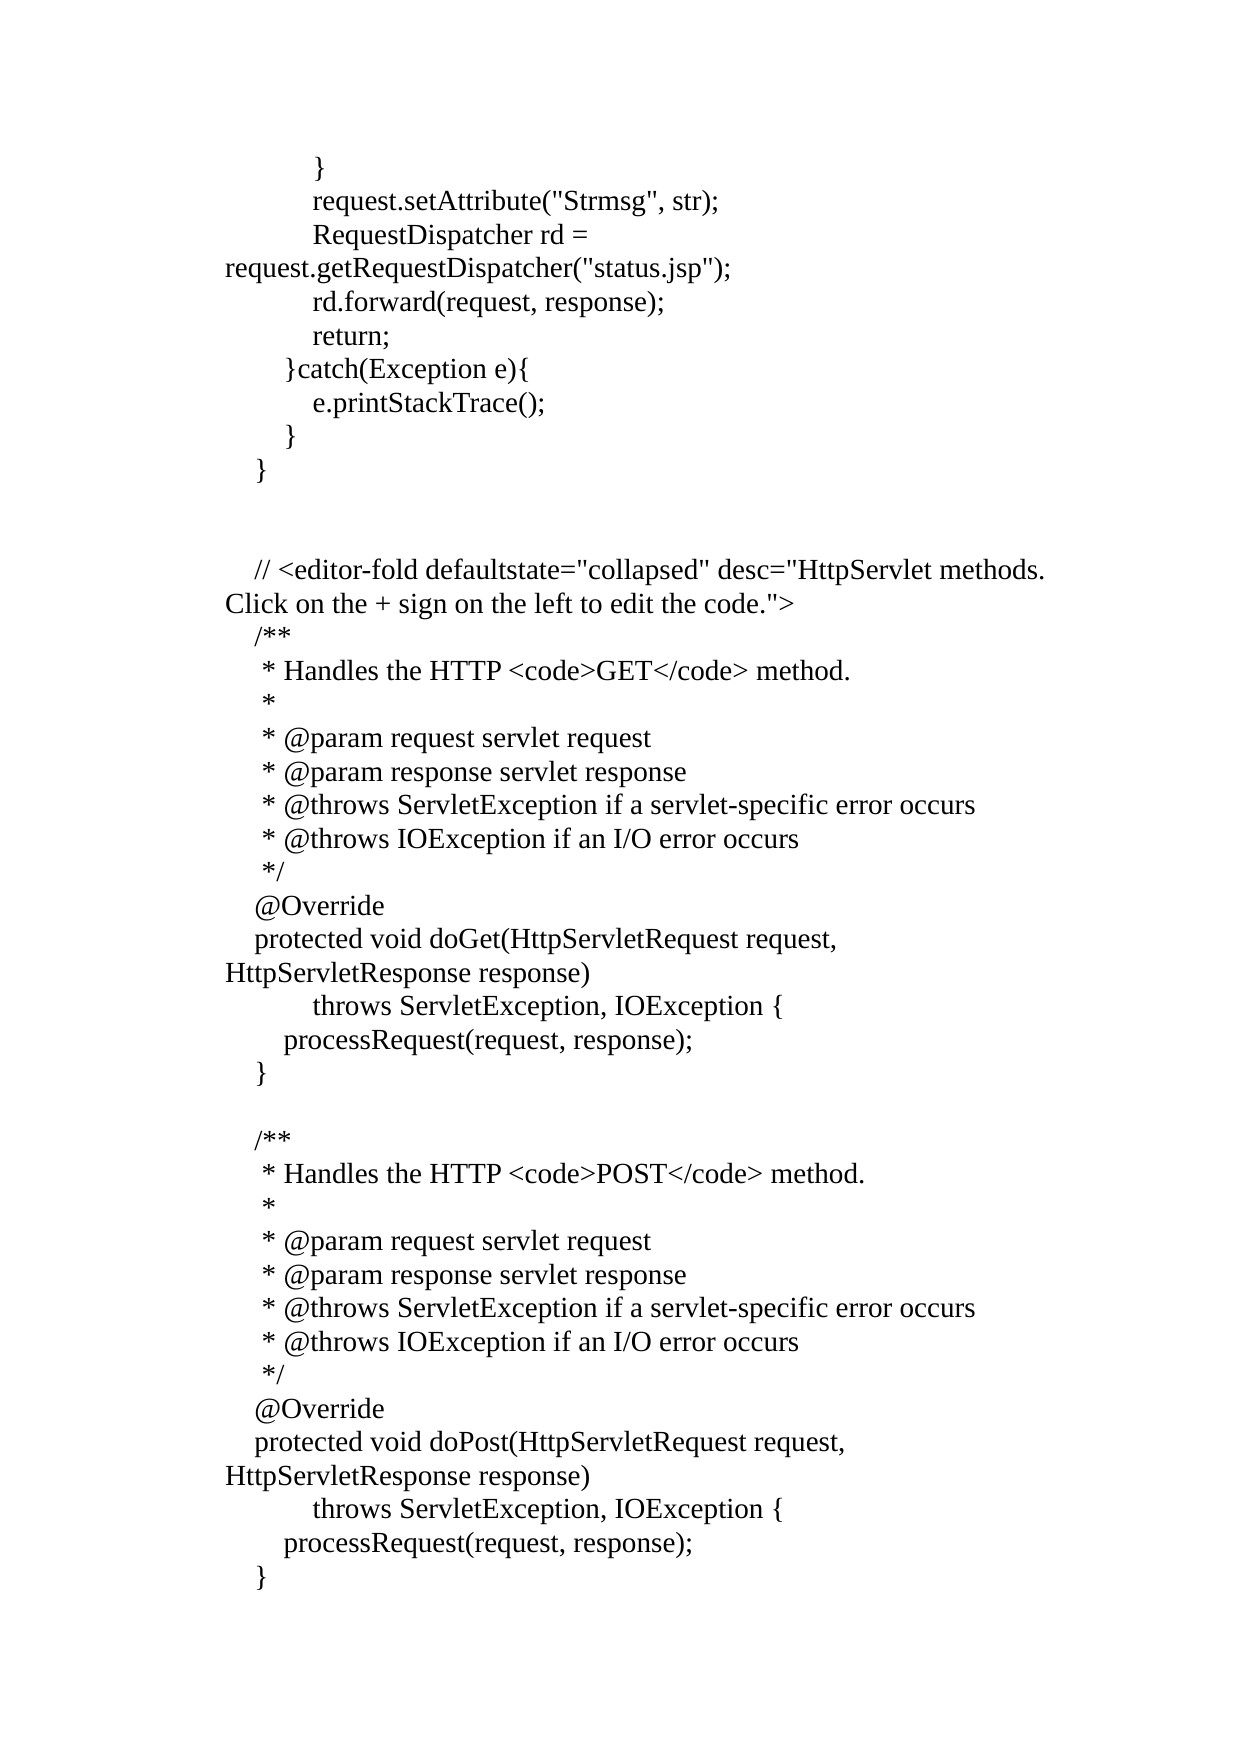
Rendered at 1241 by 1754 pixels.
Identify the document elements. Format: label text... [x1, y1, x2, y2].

text * @param response servlet response [225, 1257, 1090, 1290]
text rd.forward(request, response); [225, 284, 1090, 318]
text * @param request servlet request [225, 1223, 1090, 1257]
text throws ServletException, IOException { [225, 988, 1090, 1022]
text protected void doGet(HttpServletRequest request, HttpServletResponse response) [225, 921, 1090, 988]
text throws ServletException, IOException { [225, 1492, 1090, 1525]
text * [225, 687, 1090, 720]
text * @throws ServletException if a servlet-specific error occurs [225, 787, 1090, 821]
text * @throws IOException if an I/O error occurs [225, 821, 1090, 854]
text @Override [225, 888, 1090, 921]
text processRequest(request, response); [225, 1022, 1090, 1056]
text processRequest(request, response); [225, 1525, 1090, 1559]
text * @param response servlet response [225, 754, 1090, 787]
text } [225, 452, 1090, 485]
text * [225, 1190, 1090, 1223]
text * @throws ServletException if a servlet-specific error occurs [225, 1290, 1090, 1324]
text } [225, 150, 1090, 183]
text return; [225, 318, 1090, 351]
text } [225, 1559, 1090, 1592]
text /** [225, 1123, 1090, 1156]
text */ [225, 854, 1090, 888]
text * @param request servlet request [225, 720, 1090, 754]
text }catch(Exception e){ [225, 351, 1090, 385]
text * Handles the HTTP <code>POST</code> method. [225, 1156, 1090, 1190]
text protected void doPost(HttpServletRequest request, HttpServletResponse response) [225, 1424, 1090, 1492]
text /** [225, 619, 1090, 653]
text } [225, 418, 1090, 452]
text request.setAttribute("Strmsg", str); [225, 183, 1090, 217]
text * Handles the HTTP <code>GET</code> method. [225, 653, 1090, 687]
text // <editor-fold defaultstate="collapsed" desc="HttpServlet methods. Click on the + sign on the left to edit the code."> [225, 552, 1090, 619]
text e.printStackTrace(); [225, 385, 1090, 418]
text * @throws IOException if an I/O error occurs [225, 1324, 1090, 1357]
text @Override [225, 1391, 1090, 1424]
text RequestDispatcher rd = request.getRequestDispatcher("status.jsp"); [225, 217, 1090, 284]
text } [225, 1056, 1090, 1089]
text */ [225, 1357, 1090, 1391]
